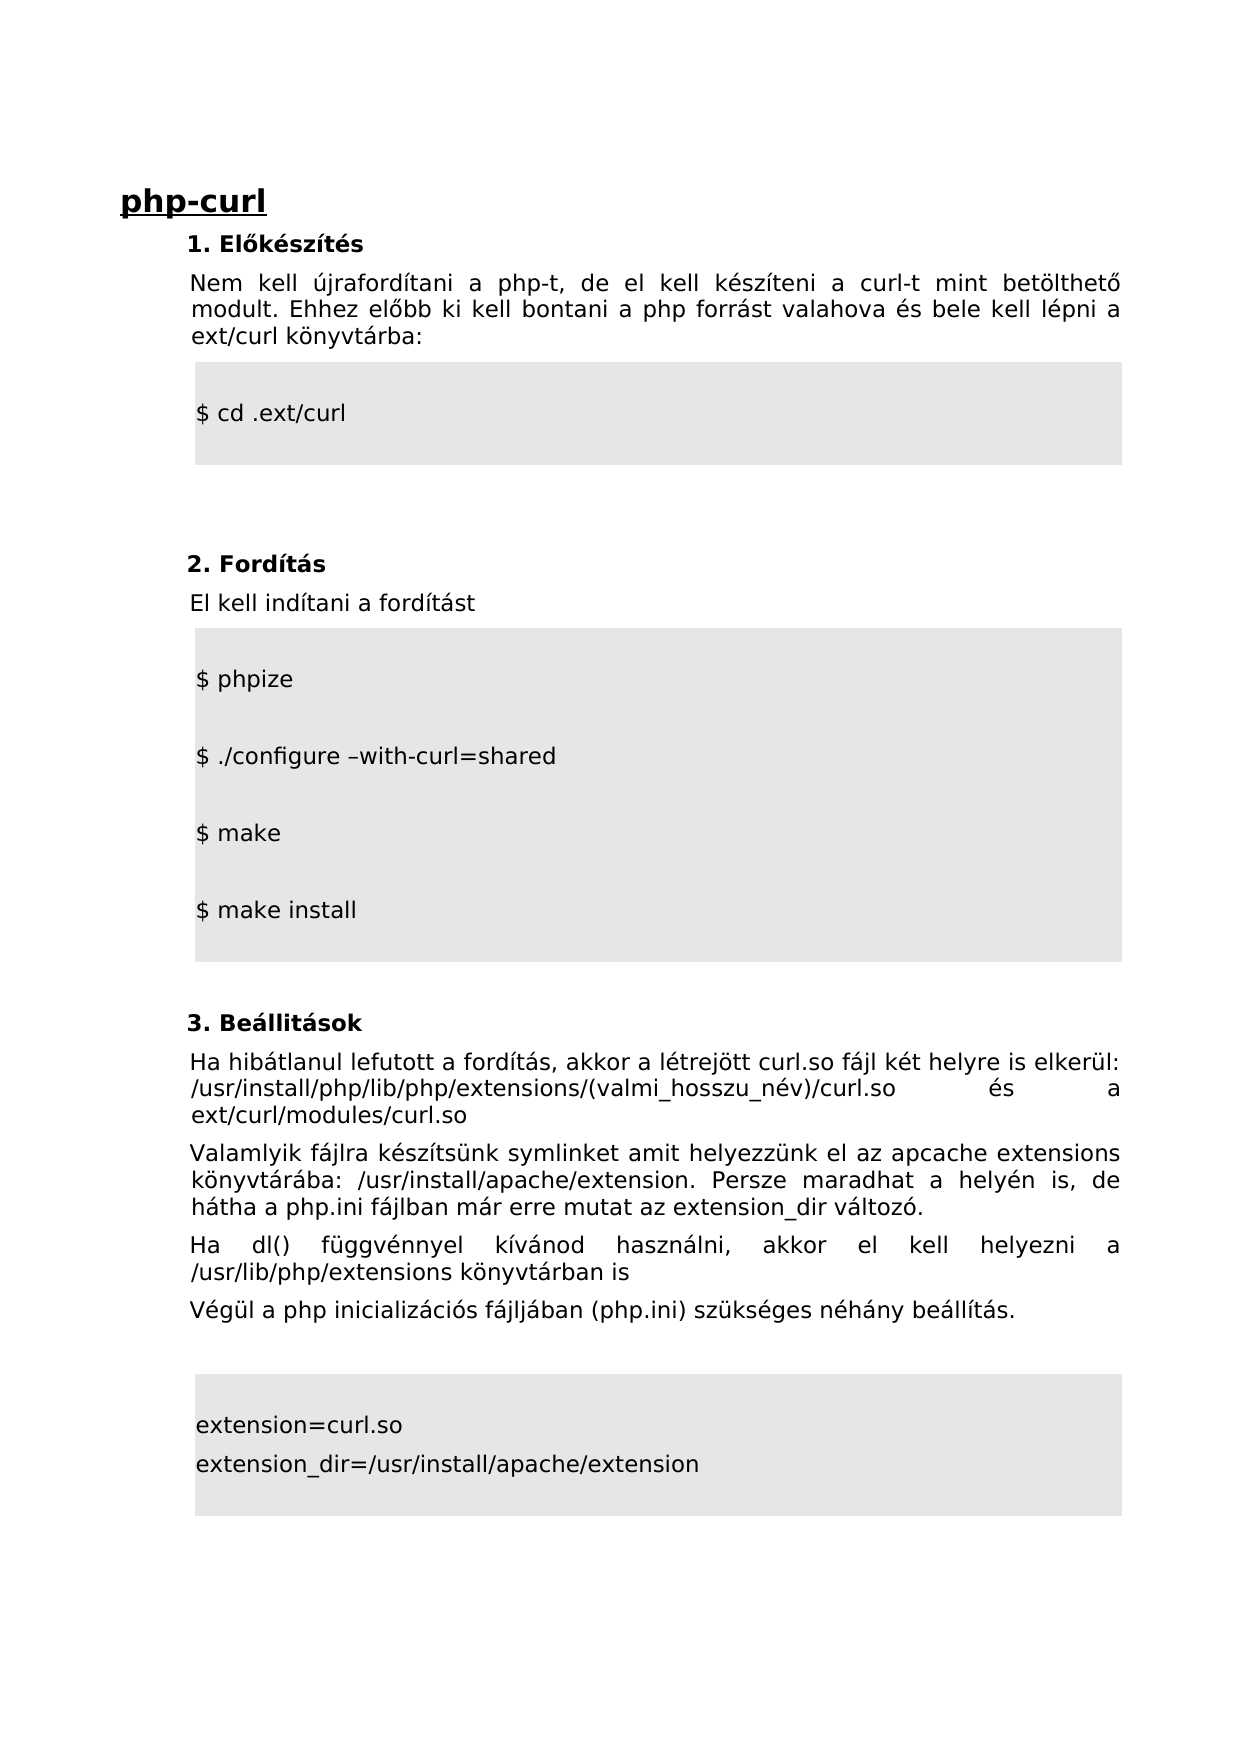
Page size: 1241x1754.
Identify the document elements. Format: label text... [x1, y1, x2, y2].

text $ make install [195, 897, 1122, 924]
text 3. Beállitások [186, 1010, 1122, 1037]
text extension_dir=/usr/install/apache/extension [195, 1451, 1122, 1478]
text php-curl [120, 183, 1122, 219]
text 1. Előkészítés [186, 231, 1122, 258]
text $ cd .ext/curl [195, 400, 1122, 427]
text El kell indítani a fordítást [189, 590, 1122, 616]
text Nem kell újrafordítani a php-t, de el kell készíteni a curl-t mint betölthető modult. Ehhez előbb ki kell bontani a php forrást valahova és bele kell lépni a ext/curl könyvtárba: [189, 270, 1122, 350]
text Ha dl() függvénnyel kívánod használni, akkor el kell helyezni a /usr/lib/php/extensions könyvtárban is [189, 1232, 1122, 1286]
text $ make [195, 820, 1122, 847]
text Végül a php inicializációs fájljában (php.ini) szükséges néhány beállítás. [189, 1297, 1122, 1324]
text $ ./configure –with-curl=shared [195, 743, 1122, 770]
text Valamlyik fájlra készítsünk symlinket amit helyezzünk el az apcache extensions könyvtárába: /usr/install/apache/extension. Persze maradhat a helyén is, de hátha a php.ini fájlban már erre mutat az extension_dir változó. [189, 1140, 1122, 1220]
text extension=curl.so [195, 1413, 1122, 1439]
text 2. Fordítás [186, 551, 1122, 578]
text $ phpize [195, 667, 1122, 693]
text Ha hibátlanul lefutott a fordítás, akkor a létrejött curl.so fájl két helyre is elkerül: /usr/install/php/lib/php/extensions/(valmi_hosszu_név)/curl.so és a ext/curl/modules/curl.so [189, 1049, 1122, 1129]
